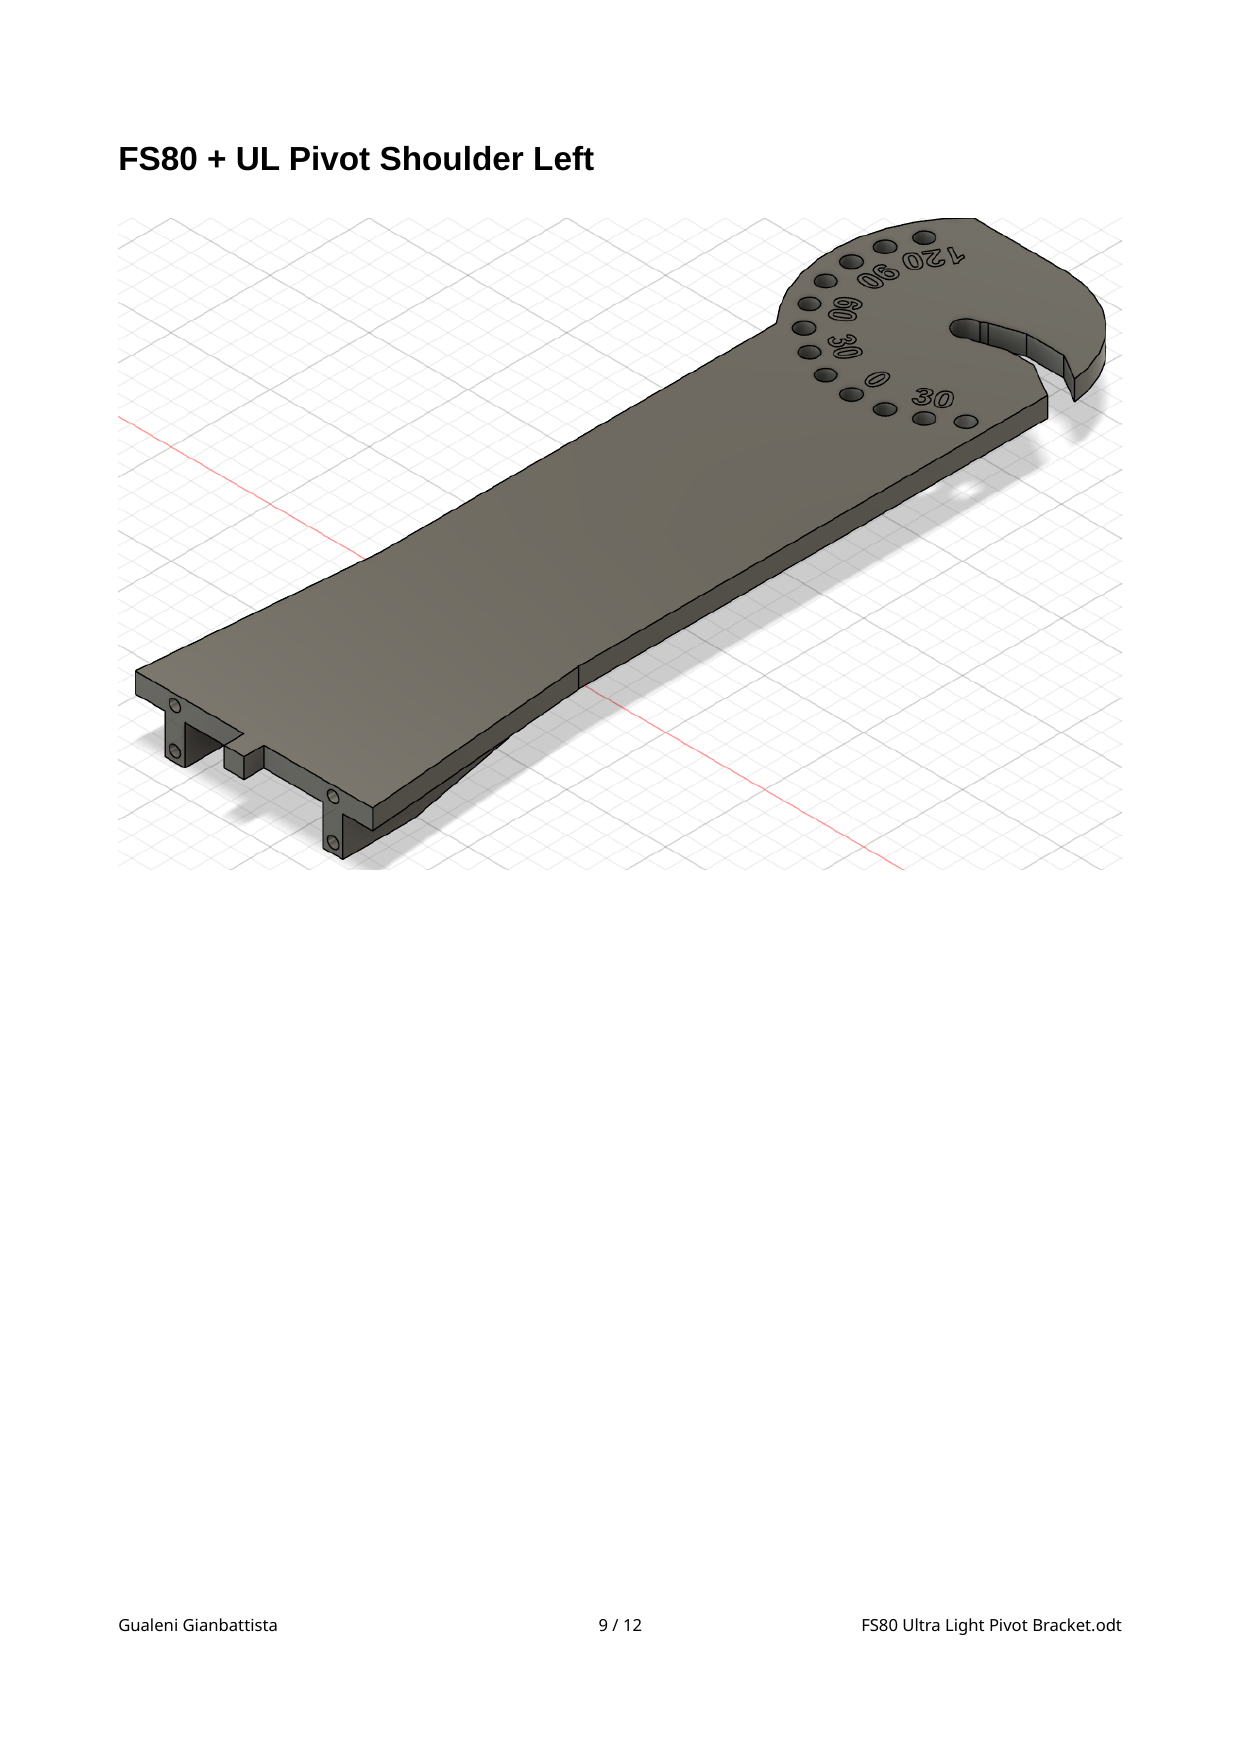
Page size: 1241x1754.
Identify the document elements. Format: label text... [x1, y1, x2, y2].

picture [118, 218, 1123, 870]
subtitle FS80 + UL Pivot Shoulder Left [118, 139, 1122, 177]
